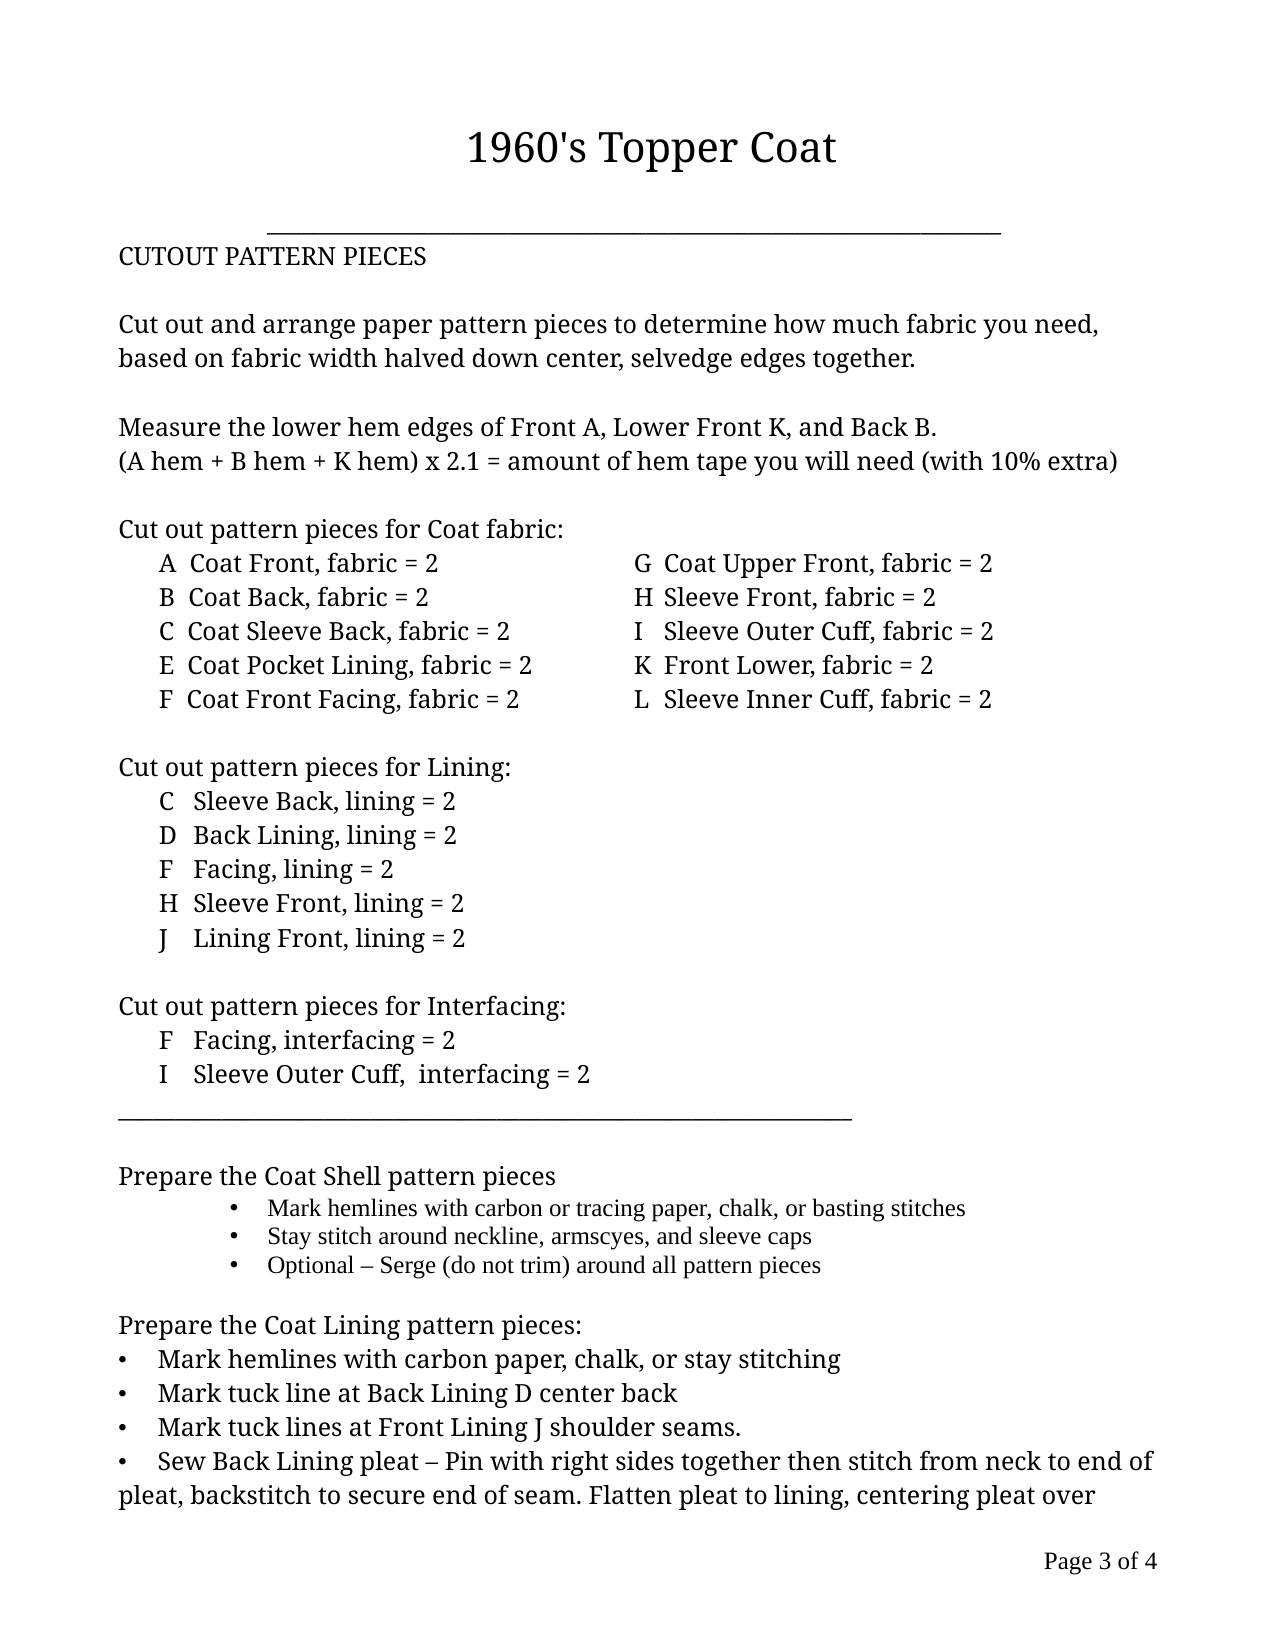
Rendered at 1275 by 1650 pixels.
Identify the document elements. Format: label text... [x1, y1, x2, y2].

text Cut out pattern pieces for Coat fabric: [118, 511, 1157, 546]
text F Facing, interfacing = 2 [118, 1022, 1157, 1056]
text J Lining Front, lining = 2 [118, 920, 1157, 954]
list Mark tuck line at Back Lining D center back [118, 1376, 1157, 1410]
list Optional – Serge (do not trim) around all pattern pieces [229, 1250, 1157, 1279]
text (A hem + B hem + K hem) x 2.1 = amount of hem tape you will need (with 10% extra) [118, 443, 1157, 477]
text ________________________________________________________________ [118, 205, 1157, 239]
text Prepare the Coat Shell pattern pieces [118, 1159, 1157, 1193]
text CUTOUT PATTERN PIECES [118, 239, 1157, 273]
text ________________________________________________________________ [118, 1091, 1157, 1124]
text F Facing, lining = 2 [118, 852, 1157, 886]
text A Coat Front, fabric = 2 G Coat Upper Front, fabric = 2 [118, 546, 1157, 579]
text Measure the lower hem edges of Front A, Lower Front K, and Back B. [118, 409, 1157, 443]
text I Sleeve Outer Cuff, interfacing = 2 [118, 1056, 1157, 1091]
list Mark hemlines with carbon paper, chalk, or stay stitching [118, 1342, 1157, 1376]
list Mark tuck lines at Front Lining J shoulder seams. [118, 1410, 1157, 1444]
text E Coat Pocket Lining, fabric = 2 K Front Lower, fabric = 2 [118, 648, 1157, 682]
text F Coat Front Facing, fabric = 2 L Sleeve Inner Cuff, fabric = 2 [118, 682, 1157, 716]
text Prepare the Coat Lining pattern pieces: [118, 1308, 1157, 1342]
list Stay stitch around neckline, armscyes, and sleeve caps [229, 1221, 1157, 1250]
text Cut out pattern pieces for Lining: [118, 750, 1157, 784]
text B Coat Back, fabric = 2 H Sleeve Front, fabric = 2 [118, 579, 1157, 614]
text C Coat Sleeve Back, fabric = 2 I Sleeve Outer Cuff, fabric = 2 [118, 614, 1157, 648]
text H Sleeve Front, lining = 2 [118, 886, 1157, 920]
text C Sleeve Back, lining = 2 [118, 784, 1157, 818]
list Cut out and arrange paper pattern pieces to determine how much fabric you need, based on fabric width halved down center, selvedge edges together. [118, 307, 1157, 375]
text D Back Lining, lining = 2 [118, 818, 1157, 852]
list Sew Back Lining pleat – Pin with right sides together then stitch from neck to end of pleat, backstitch to secure end of seam. Flatten pleat to lining, centering pleat over [118, 1444, 1157, 1512]
text Cut out pattern pieces for Interfacing: [118, 988, 1157, 1022]
list Mark hemlines with carbon or tracing paper, chalk, or basting stitches [229, 1193, 1157, 1221]
